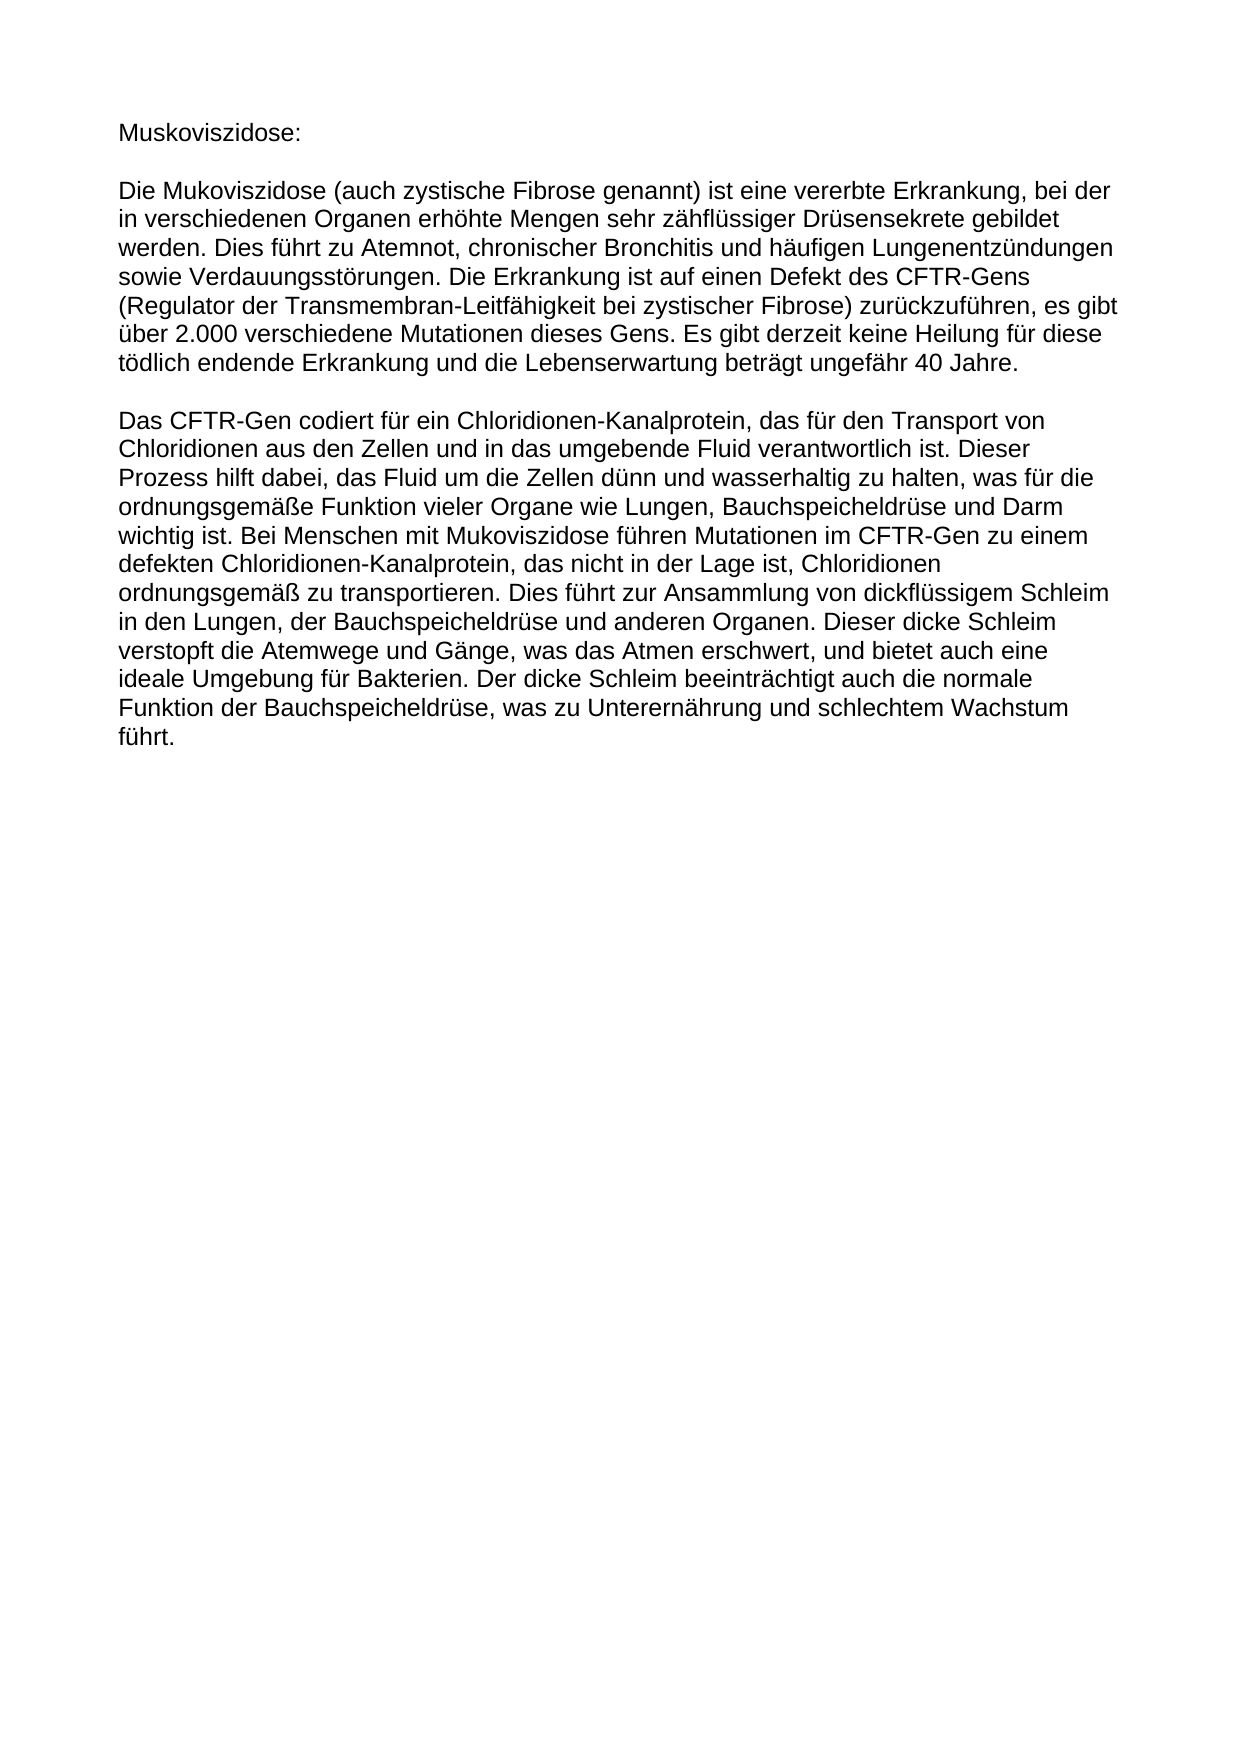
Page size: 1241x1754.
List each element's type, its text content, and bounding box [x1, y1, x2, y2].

text Muskoviszidose: Die Mukoviszidose (auch zystische Fibrose genannt) ist eine vererbte Erkrankung, bei der in verschiedenen Organen erhöhte Mengen sehr zähflüssiger Drüsensekrete gebildet werden. Dies führt zu Atemnot, chronischer Bronchitis und häufigen Lungenentzündungen sowie Verdauungsstörungen. Die Erkrankung ist auf einen Defekt des CFTR-Gens (Regulator der Transmembran-Leitfähigkeit bei zystischer Fibrose) zurückzuführen, es gibt über 2.000 verschiedene Mutationen dieses Gens. Es gibt derzeit keine Heilung für diese tödlich endende Erkrankung und die Lebenserwartung beträgt ungefähr 40 Jahre. [118, 118, 1122, 377]
text Das CFTR-Gen codiert für ein Chloridionen-Kanalprotein, das für den Transport von Chloridionen aus den Zellen und in das umgebende Fluid verantwortlich ist. Dieser Prozess hilft dabei, das Fluid um die Zellen dünn und wasserhaltig zu halten, was für die ordnungsgemäße Funktion vieler Organe wie Lungen, Bauchspeicheldrüse und Darm wichtig ist. Bei Menschen mit Mukoviszidose führen Mutationen im CFTR-Gen zu einem defekten Chloridionen-Kanalprotein, das nicht in der Lage ist, Chloridionen ordnungsgemäß zu transportieren. Dies führt zur Ansammlung von dickflüssigem Schleim in den Lungen, der Bauchspeicheldrüse und anderen Organen. Dieser dicke Schleim verstopft die Atemwege und Gänge, was das Atmen erschwert, und bietet auch eine ideale Umgebung für Bakterien. Der dicke Schleim beeinträchtigt auch die normale Funktion der Bauchspeicheldrüse, was zu Unterernährung und schlechtem Wachstum führt. [118, 406, 1122, 751]
